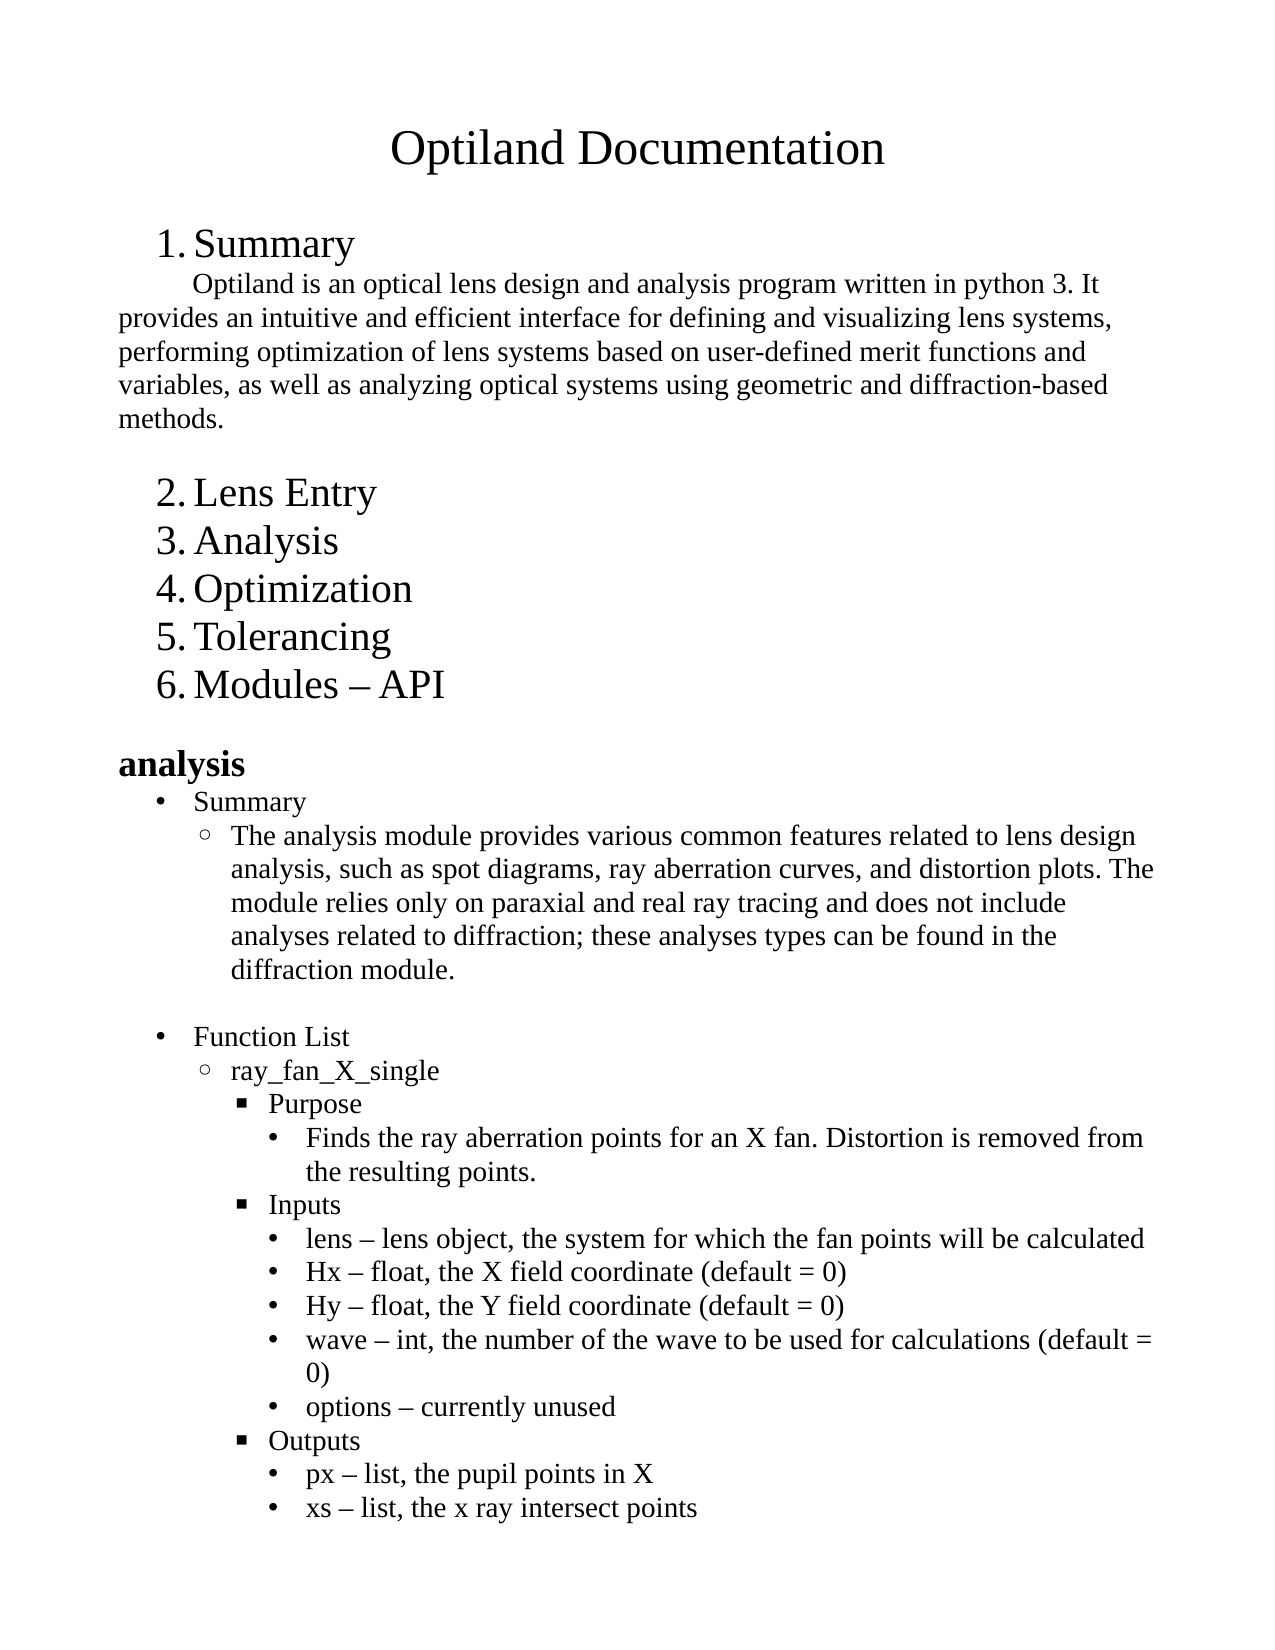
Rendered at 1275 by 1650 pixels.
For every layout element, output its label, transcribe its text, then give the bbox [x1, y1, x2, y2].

text Optiland Documentation [118, 118, 1157, 176]
list Analysis [156, 516, 1157, 564]
list lens – lens object, the system for which the fan points will be calculated [268, 1221, 1157, 1254]
list ray_fan_X_single [193, 1053, 1157, 1086]
list Lens Entry [156, 468, 1157, 516]
text Optiland is an optical lens design and analysis program written in python 3. It provides an intuitive and efficient interface for defining and visualizing lens systems, performing optimization of lens systems based on user-defined merit functions and variables, as well as analyzing optical systems using geometric and diffraction-based methods. [118, 267, 1157, 434]
list Function List [156, 1019, 1157, 1053]
text analysis [118, 741, 1157, 784]
list Finds the ray aberration points for an X fan. Distortion is removed from the resulting points. [268, 1120, 1157, 1187]
list wave – int, the number of the wave to be used for calculations (default = 0) [268, 1322, 1157, 1389]
list Tolerancing [156, 612, 1157, 659]
list Summary [156, 219, 1157, 267]
list xs – list, the x ray intersect points [268, 1490, 1157, 1524]
list Hx – float, the X field coordinate (default = 0) [268, 1254, 1157, 1288]
list Outputs [231, 1423, 1157, 1456]
list Modules – API [156, 659, 1157, 707]
list options – currently unused [268, 1389, 1157, 1423]
list Inputs [231, 1187, 1157, 1221]
list Hy – float, the Y field coordinate (default = 0) [268, 1288, 1157, 1322]
list Summary [156, 784, 1157, 818]
list px – list, the pupil points in X [268, 1456, 1157, 1490]
list Purpose [231, 1086, 1157, 1120]
list Optimization [156, 564, 1157, 612]
list The analysis module provides various common features related to lens design analysis, such as spot diagrams, ray aberration curves, and distortion plots. The module relies only on paraxial and real ray tracing and does not include analyses related to diffraction; these analyses types can be found in the diffraction module. [193, 818, 1157, 986]
